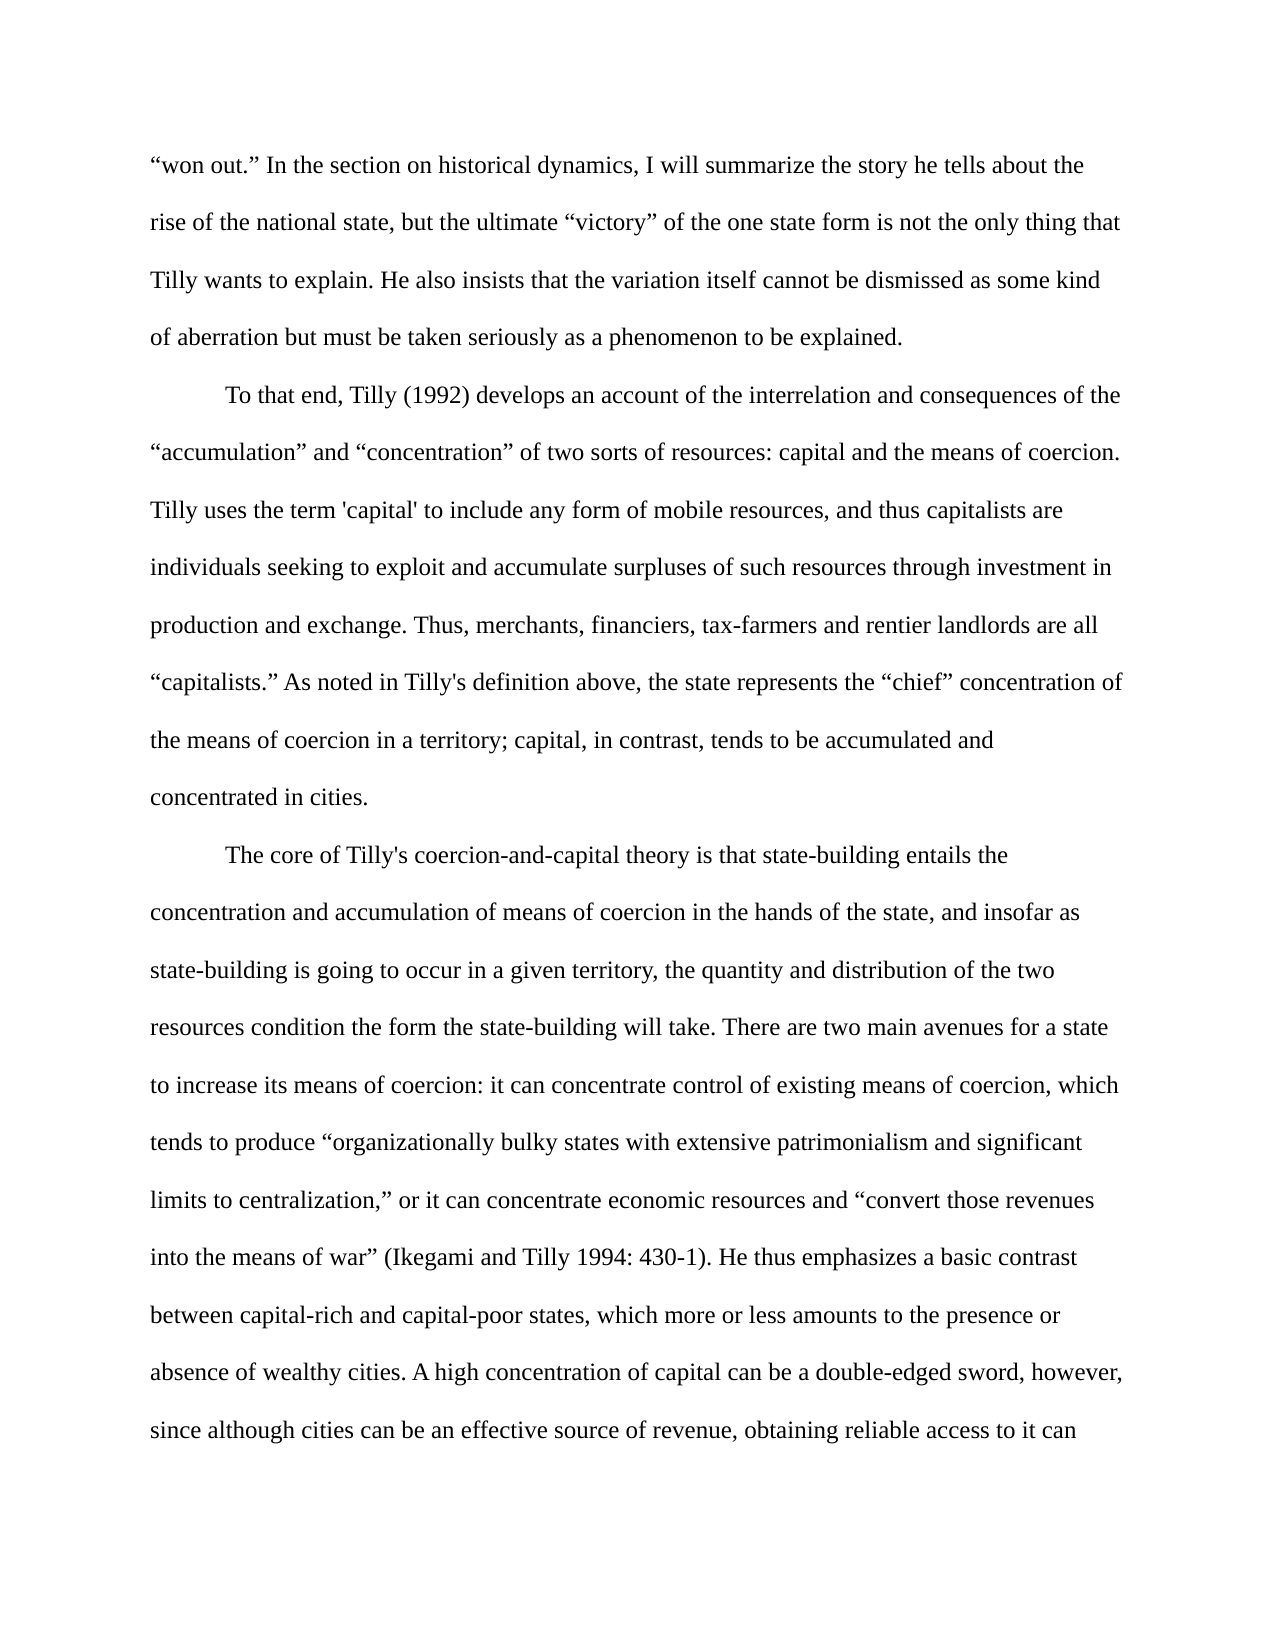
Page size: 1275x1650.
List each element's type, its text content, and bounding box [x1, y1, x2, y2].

text “won out.” In the section on historical dynamics, I will summarize the story he tells about the rise of the national state, but the ultimate “victory” of the one state form is not the only thing that Tilly wants to explain. He also insists that the variation itself cannot be dismissed as some kind of aberration but must be taken seriously as a phenomenon to be explained. [150, 150, 1125, 351]
text To that end, Tilly (1992) develops an account of the interrelation and consequences of the “accumulation” and “concentration” of two sorts of resources: capital and the means of coercion. Tilly uses the term 'capital' to include any form of mobile resources, and thus capitalists are individuals seeking to exploit and accumulate surpluses of such resources through investment in production and exchange. Thus, merchants, financiers, tax-farmers and rentier landlords are all “capitalists.” As noted in Tilly's definition above, the state represents the “chief” concentration of the means of coercion in a territory; capital, in contrast, tends to be accumulated and concentrated in cities. [150, 380, 1125, 811]
text The core of Tilly's coercion-and-capital theory is that state-building entails the concentration and accumulation of means of coercion in the hands of the state, and insofar as state-building is going to occur in a given territory, the quantity and distribution of the two resources condition the form the state-building will take. There are two main avenues for a state to increase its means of coercion: it can concentrate control of existing means of coercion, which tends to produce “organizationally bulky states with extensive patrimonialism and significant limits to centralization,” or it can concentrate economic resources and “convert those revenues into the means of war” (Ikegami and Tilly 1994: 430-1). He thus emphasizes a basic contrast between capital-rich and capital-poor states, which more or less amounts to the presence or absence of wealthy cities. A high concentration of capital can be a double-edged sword, however, since although cities can be an effective source of revenue, obtaining reliable access to it can [150, 840, 1125, 1444]
